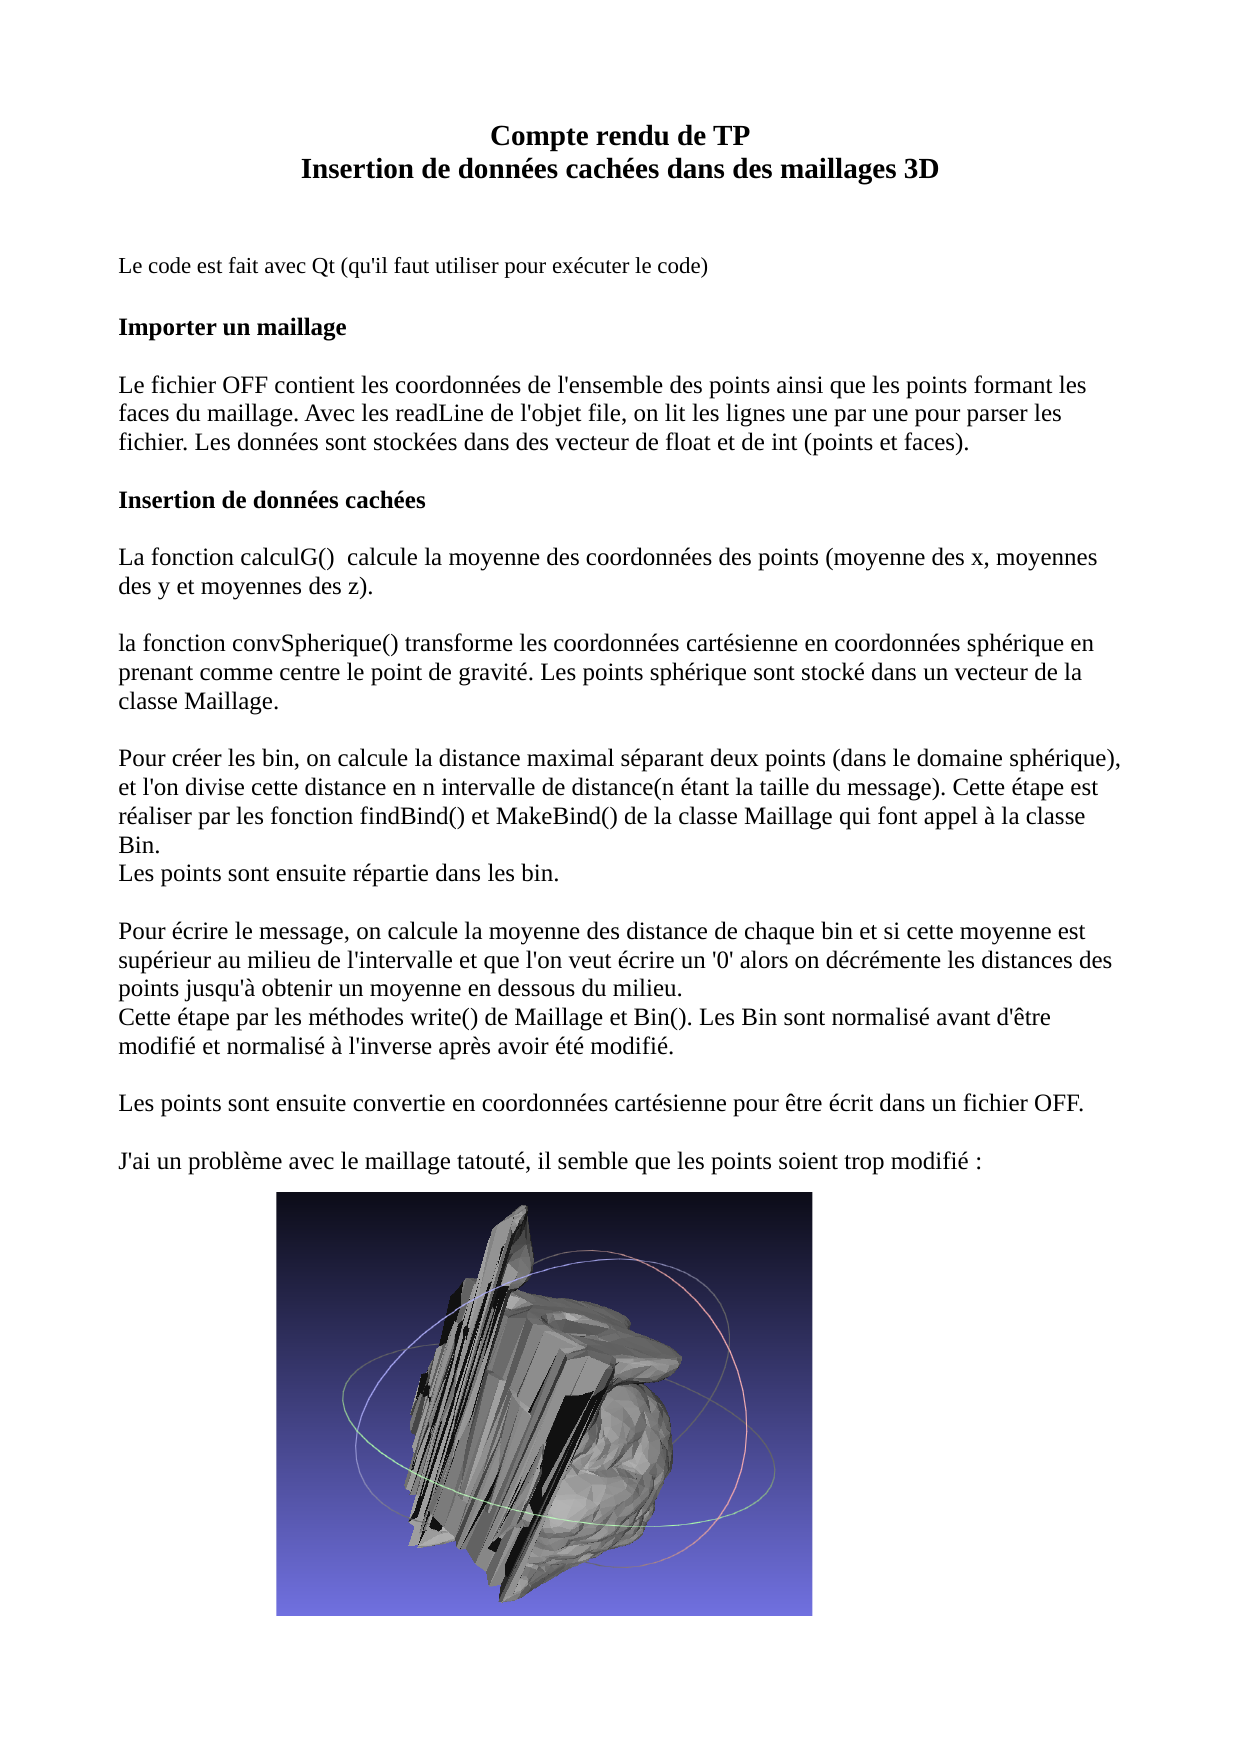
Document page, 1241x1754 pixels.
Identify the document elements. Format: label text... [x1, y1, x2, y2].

text Le fichier OFF contient les coordonnées de l'ensemble des points ainsi que les points formant les faces du maillage. Avec les readLine de l'objet file, on lit les lignes une par une pour parser les fichier. Les données sont stockées dans des vecteur de float et de int (points et faces). [118, 370, 1122, 456]
text Cette étape par les méthodes write() de Maillage et Bin(). Les Bin sont normalisé avant d'être modifié et normalisé à l'inverse après avoir été modifié. [118, 1002, 1122, 1060]
text Pour écrire le message, on calcule la moyenne des distance de chaque bin et si cette moyenne est supérieur au milieu de l'intervalle et que l'on veut écrire un '0' alors on décrémente les distances des points jusqu'à obtenir un moyenne en dessous du milieu. [118, 916, 1122, 1002]
text Compte rendu de TP [118, 118, 1122, 152]
text Les points sont ensuite convertie en coordonnées cartésienne pour être écrit dans un fichier OFF. [118, 1088, 1122, 1117]
text Le code est fait avec Qt (qu'il faut utiliser pour exécuter le code) [118, 252, 1122, 279]
text Les points sont ensuite répartie dans les bin. [118, 858, 1122, 887]
text Insertion de données cachées [118, 485, 1122, 513]
picture [276, 1192, 813, 1616]
text Insertion de données cachées dans des maillages 3D [118, 152, 1122, 185]
text Pour créer les bin, on calcule la distance maximal séparant deux points (dans le domaine sphérique), et l'on divise cette distance en n intervalle de distance(n étant la taille du message). Cette étape est réaliser par les fonction findBind() et MakeBind() de la classe Maillage qui font appel à la classe Bin. [118, 743, 1122, 858]
text Importer un maillage [118, 312, 1122, 341]
text la fonction convSpherique() transforme les coordonnées cartésienne en coordonnées sphérique en prenant comme centre le point de gravité. Les points sphérique sont stocké dans un vecteur de la classe Maillage. [118, 628, 1122, 715]
text J'ai un problème avec le maillage tatouté, il semble que les points soient trop modifié : [118, 1146, 1122, 1175]
text La fonction calculG() calcule la moyenne des coordonnées des points (moyenne des x, moyennes des y et moyennes des z). [118, 542, 1122, 600]
